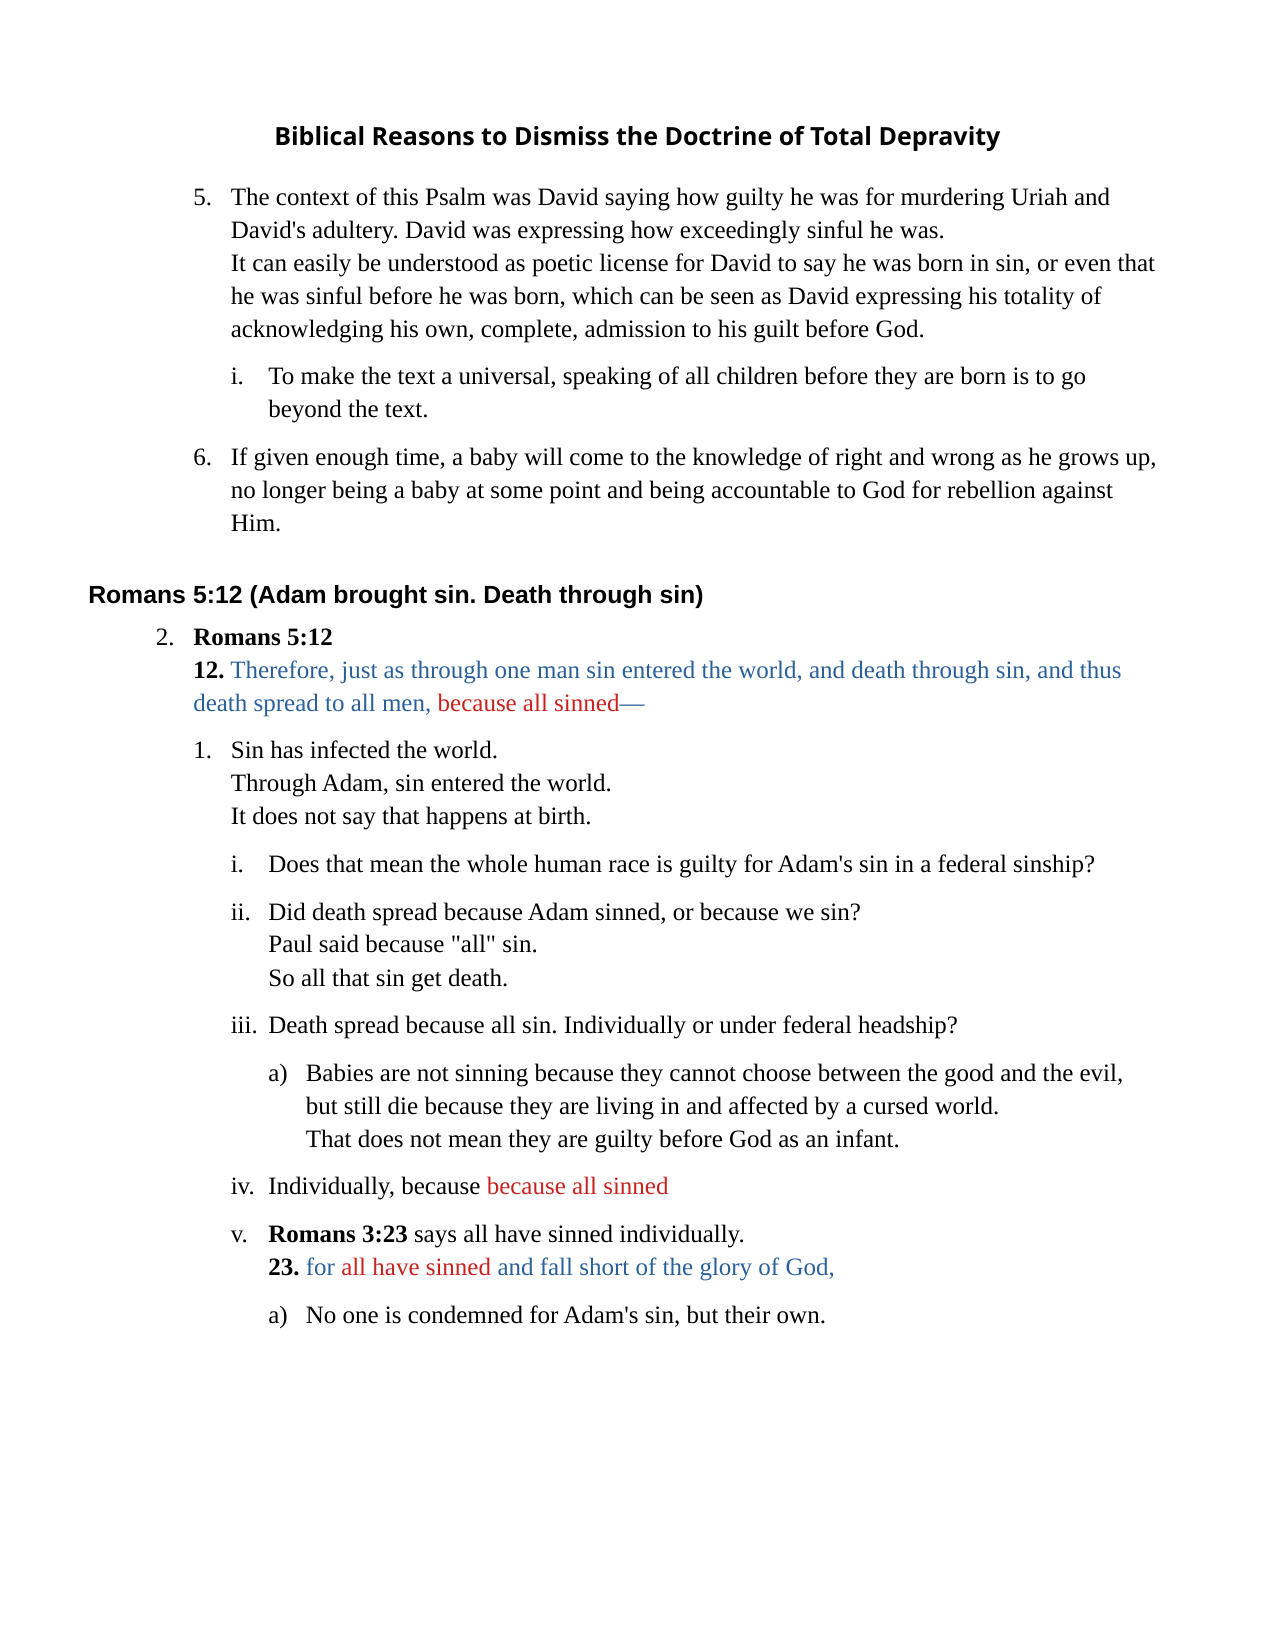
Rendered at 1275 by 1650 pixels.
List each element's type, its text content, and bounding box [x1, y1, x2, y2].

list Does that mean the whole human race is guilty for Adam's sin in a federal sinship? [231, 849, 1157, 878]
list To make the text a universal, speaking of all children before they are born is to go beyond the text. [231, 361, 1157, 423]
list Did death spread because Adam sinned, or because we sin? Paul said because "all" sin. So all that sin get death. [231, 897, 1157, 991]
list Babies are not sinning because they cannot choose between the good and the evil, but still die because they are living in and affected by a cursed world. That does not mean they are guilty before God as an infant. [268, 1058, 1157, 1153]
list The context of this Psalm was David saying how guilty he was for murdering Uriah and David's adultery. David was expressing how exceedingly sinful he was. It can easily be understood as poetic license for David to say he was born in sin, or even that he was sinful before he was born, which can be seen as David expressing his totality of acknowledging his own, complete, admission to his guilt before God. [193, 182, 1157, 342]
list If given enough time, a baby will come to the knowledge of right and wrong as he grows up, no longer being a baby at some point and being accountable to God for rebellion against Him. [193, 442, 1157, 537]
list Sin has infected the world. Through Adam, sin entered the world. It does not say that happens at birth. [193, 735, 1157, 830]
list Death spread because all sin. Individually or under federal headship? [231, 1010, 1157, 1039]
list Romans 5:12 12. Therefore, just as through one man sin entered the world, and death through sin, and thus death spread to all men, because all sinned— [156, 622, 1157, 716]
list Individually, because because all sinned [231, 1171, 1157, 1200]
subtitle Romans 5:12 (Adam brought sin. Death through sin) [88, 581, 1157, 609]
list No one is condemned for Adam's sin, but their own. [268, 1300, 1157, 1328]
list Romans 3:23 says all have sinned individually. 23. for all have sinned and fall short of the glory of God, [231, 1219, 1157, 1281]
